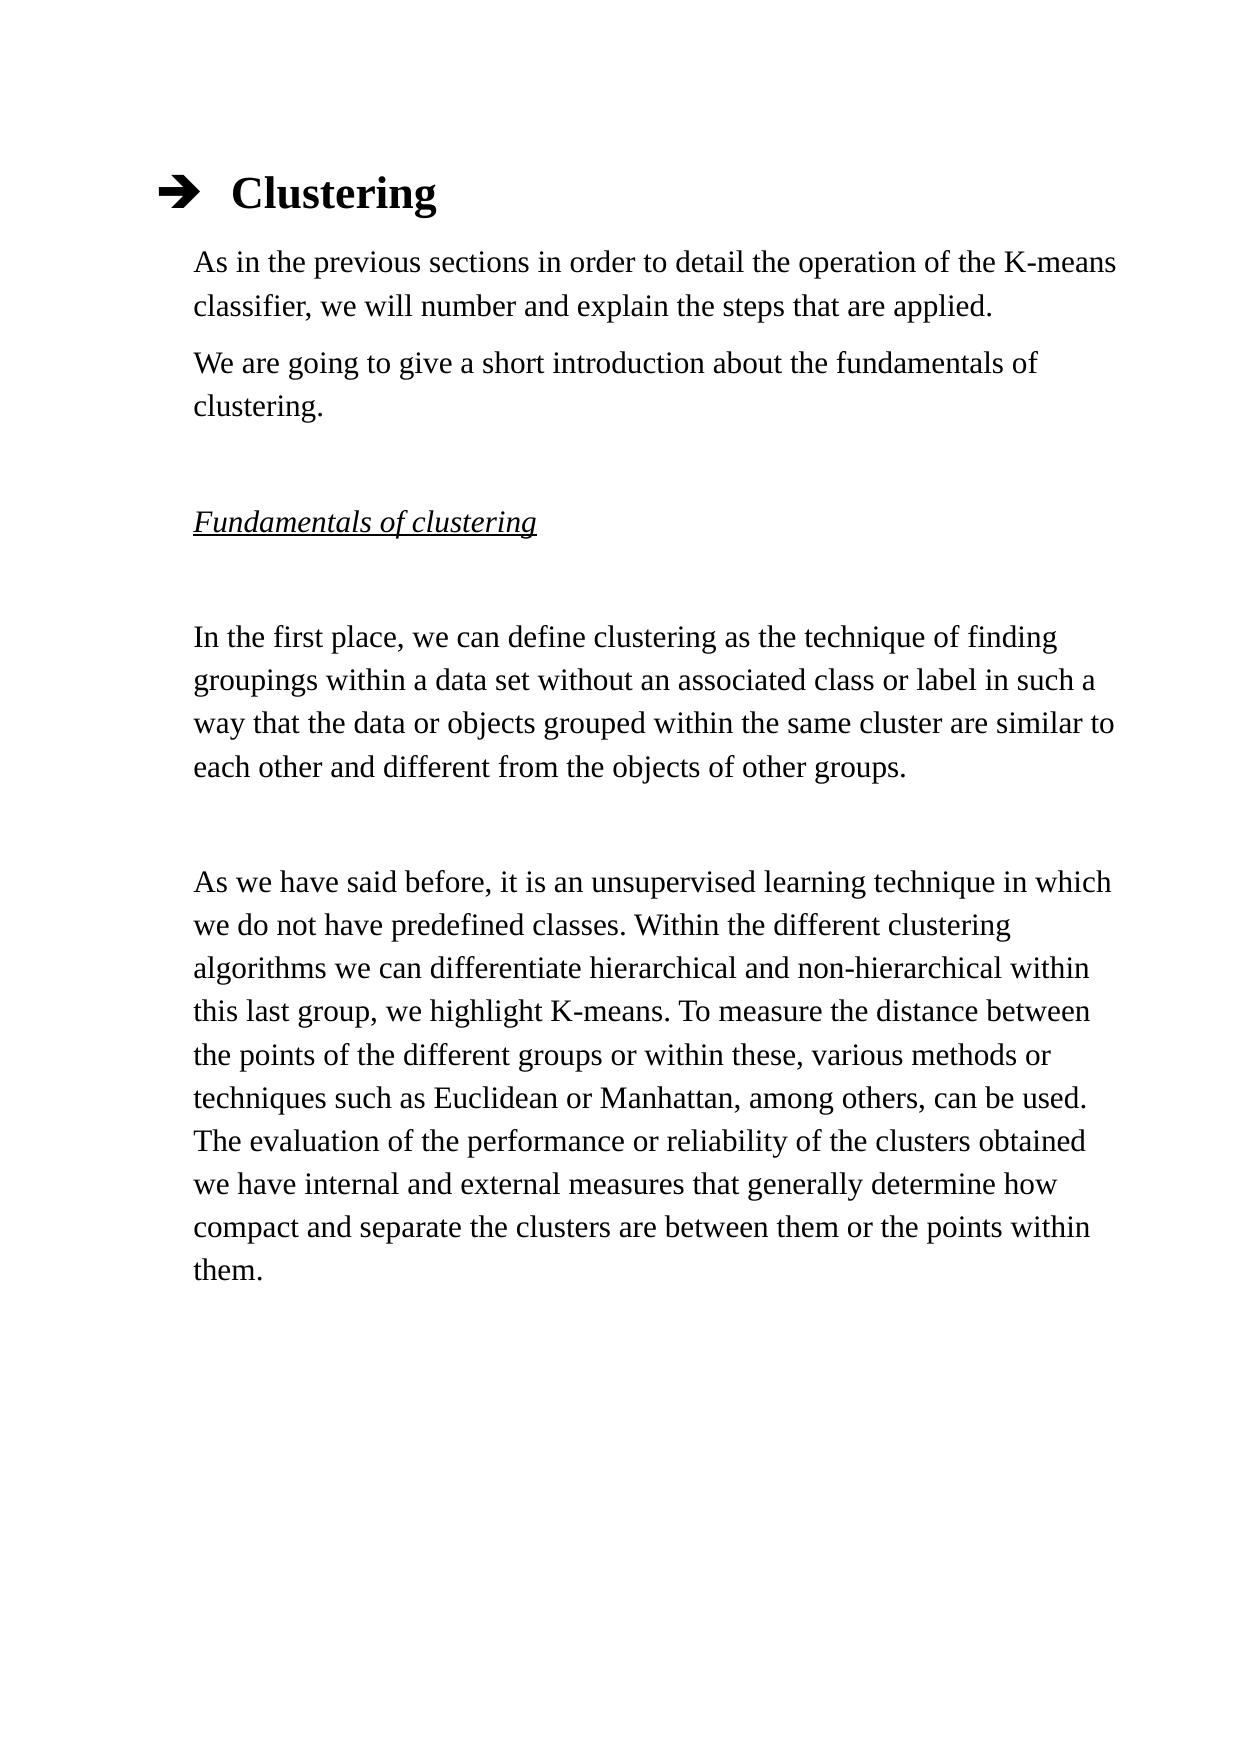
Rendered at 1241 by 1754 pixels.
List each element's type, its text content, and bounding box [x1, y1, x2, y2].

list As in the previous sections in order to detail the operation of the K-means classifier, we will number and explain the steps that are applied. [156, 244, 1122, 323]
list As we have said before, it is an unsupervised learning technique in which we do not have predefined classes. Within the different clustering algorithms we can differentiate hierarchical and non-hierarchical within this last group, we highlight K-means. To measure the distance between the points of the different groups or within these, various methods or techniques such as Euclidean or Manhattan, among others, can be used. The evaluation of the performance or reliability of the clusters obtained we have internal and external measures that generally determine how compact and separate the clusters are between them or the points within them. [156, 863, 1122, 1287]
list Clustering [156, 166, 1122, 219]
list In the first place, we can define clustering as the technique of finding groupings within a data set without an associated class or label in such a way that the data or objects grouped within the same cluster are similar to each other and different from the objects of other groups. [156, 618, 1122, 784]
list We are going to give a short introduction about the fundamentals of clustering. [156, 344, 1122, 424]
list Fundamentals of clustering [156, 503, 1122, 539]
